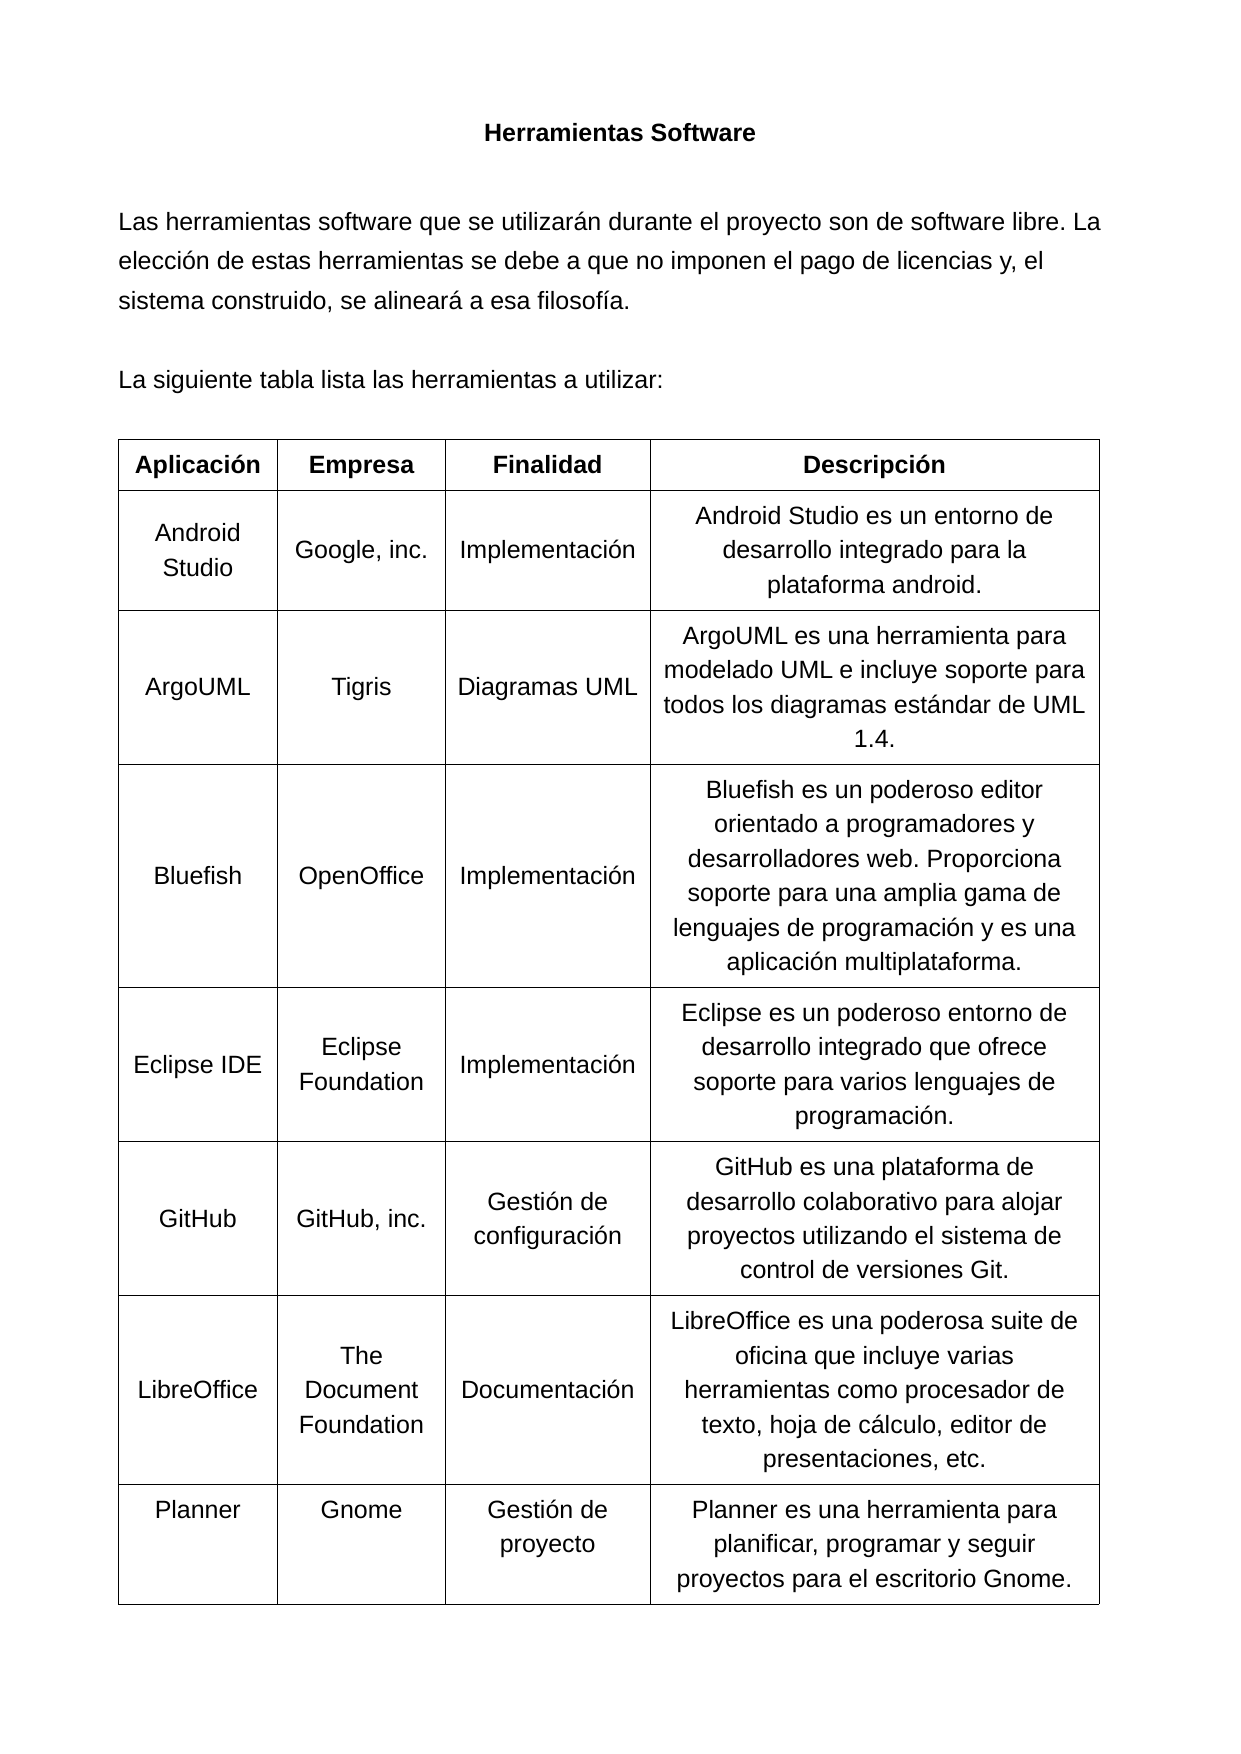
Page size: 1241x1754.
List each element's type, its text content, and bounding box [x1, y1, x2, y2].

table_header Empresa [278, 440, 445, 490]
table_cell ArgoUML [119, 611, 277, 764]
table_cell Gnome [278, 1485, 445, 1603]
table_cell Implementación [446, 988, 650, 1141]
table_header Aplicación [119, 440, 277, 490]
table_cell Documentación [446, 1296, 650, 1484]
table_cell LibreOffice [119, 1296, 277, 1484]
table_header Descripción [651, 440, 1099, 490]
text Las herramientas software que se utilizarán durante el proyecto son de software libre. La elección de estas herramientas se debe a que no imponen el pago de licencias y, el sistema construido, se alineará a esa filosofía. [118, 207, 1122, 315]
table_cell Tigris [278, 611, 445, 764]
table_cell Eclipse es un poderoso entorno de desarrollo integrado que ofrece soporte para varios lenguajes de programación. [651, 988, 1099, 1141]
text Herramientas Software [118, 118, 1122, 147]
table_cell GitHub es una plataforma de desarrollo colaborativo para alojar proyectos utilizando el sistema de control de versiones Git. [651, 1142, 1099, 1295]
table_cell Gestión de proyecto [446, 1485, 650, 1603]
text La siguiente tabla lista las herramientas a utilizar: [118, 365, 1122, 394]
table_cell Planner [119, 1485, 277, 1603]
table_cell OpenOffice [278, 765, 445, 987]
table_header Finalidad [446, 440, 650, 490]
table_cell LibreOffice es una poderosa suite de oficina que incluye varias herramientas como procesador de texto, hoja de cálculo, editor de presentaciones, etc. [651, 1296, 1099, 1484]
table_cell The Document Foundation [278, 1296, 445, 1484]
table_cell Bluefish [119, 765, 277, 987]
table_cell Google, inc. [278, 491, 445, 609]
table_cell Implementación [446, 765, 650, 987]
table_cell GitHub, inc. [278, 1142, 445, 1295]
table_cell Eclipse Foundation [278, 988, 445, 1141]
table_cell Eclipse IDE [119, 988, 277, 1141]
table_cell Implementación [446, 491, 650, 609]
table_cell GitHub [119, 1142, 277, 1295]
table_cell Bluefish es un poderoso editor orientado a programadores y desarrolladores web. Proporciona soporte para una amplia gama de lenguajes de programación y es una aplicación multiplataforma. [651, 765, 1099, 987]
table_cell Diagramas UML [446, 611, 650, 764]
table_cell Android Studio [119, 491, 277, 609]
table_cell Android Studio es un entorno de desarrollo integrado para la plataforma android. [651, 491, 1099, 609]
table_cell Planner es una herramienta para planificar, programar y seguir proyectos para el escritorio Gnome. [651, 1485, 1099, 1603]
table_cell Gestión de configuración [446, 1142, 650, 1295]
table_cell ArgoUML es una herramienta para modelado UML e incluye soporte para todos los diagramas estándar de UML 1.4. [651, 611, 1099, 764]
